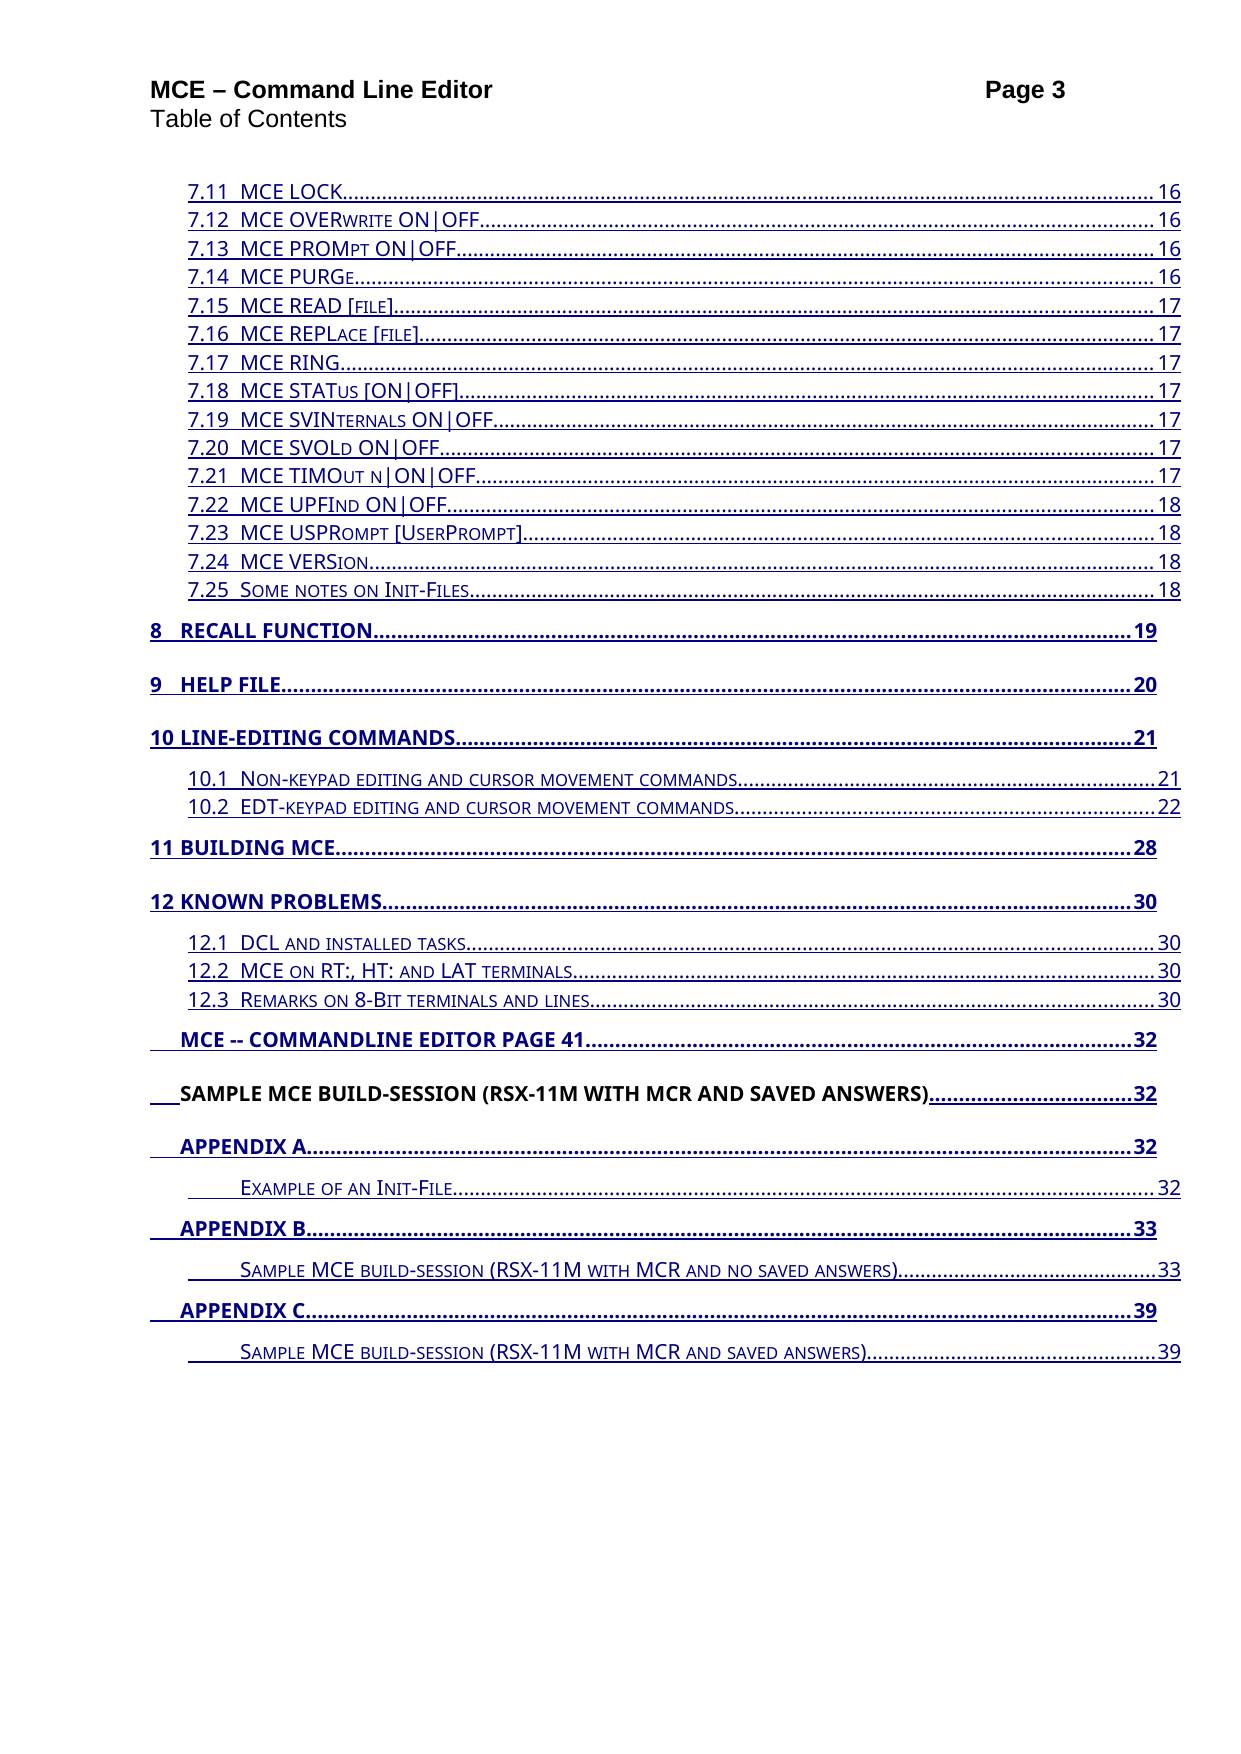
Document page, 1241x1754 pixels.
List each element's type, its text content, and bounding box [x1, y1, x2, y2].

text 12.3 Remarks on 8-Bit terminals and lines 30 [150, 985, 1181, 1013]
text 7.24 MCE VERSion 18 [150, 547, 1181, 575]
text Sample MCE build-session (RSX-11M with MCR and no saved answers) 33 [150, 1255, 1181, 1284]
text APPENDIX A 32 [150, 1132, 1157, 1157]
text 7.17 MCE RING 17 [150, 348, 1181, 376]
text APPENDIX C 39 [150, 1296, 1157, 1320]
text 7.25 Some notes on Init-Files 18 [150, 575, 1181, 604]
text 7.21 MCE TIMOut n|ON|OFF 17 [150, 462, 1181, 490]
text 7.18 MCE STATus [ON|OFF] 17 [150, 376, 1181, 405]
text 7.19 MCE SVINternals ON|OFF 17 [150, 405, 1181, 433]
text 7.12 MCE OVERwrite ON|OFF 16 [150, 206, 1181, 234]
text 12.2 MCE on RT:, HT: and LAT terminals 30 [150, 956, 1181, 985]
text 7.23 MCE USPRompt [UserPrompt] 18 [150, 518, 1181, 547]
text 11 Building MCE 28 [150, 833, 1157, 858]
text MCE -- Commandline editor Page 41 32 [150, 1026, 1157, 1050]
text 12.1 DCL and installed tasks 30 [150, 928, 1181, 956]
text 7.22 MCE UPFInd ON|OFF 18 [150, 490, 1181, 518]
text 7.20 MCE SVOLd ON|OFF 17 [150, 433, 1181, 462]
text 10.2 EDT-keypad editing and cursor movement commands 22 [150, 792, 1181, 821]
text 9 Help File 20 [150, 670, 1157, 694]
text 12 Known problems 30 [150, 887, 1157, 911]
text Sample MCE build-session (RSX-11M with MCR and saved answers) 32 [150, 1079, 1157, 1107]
text Sample MCE build-session (RSX-11M with MCR and saved answers) 39 [150, 1337, 1181, 1366]
text Example of an Init-File 32 [150, 1173, 1181, 1202]
text 10.1 Non-keypad editing and cursor movement commands 21 [150, 764, 1181, 792]
text 7.15 MCE READ [file] 17 [150, 291, 1181, 319]
text 7.16 MCE REPLace [file] 17 [150, 319, 1181, 348]
text 10 Line-Editing commands 21 [150, 723, 1157, 747]
text 7.13 MCE PROMpt ON|OFF 16 [150, 234, 1181, 262]
text APPENDIX B 33 [150, 1214, 1157, 1238]
text 7.11 MCE LOCK 16 [150, 177, 1181, 206]
text 8 Recall function 19 [150, 616, 1157, 640]
text 7.14 MCE PURGe 16 [150, 262, 1181, 291]
